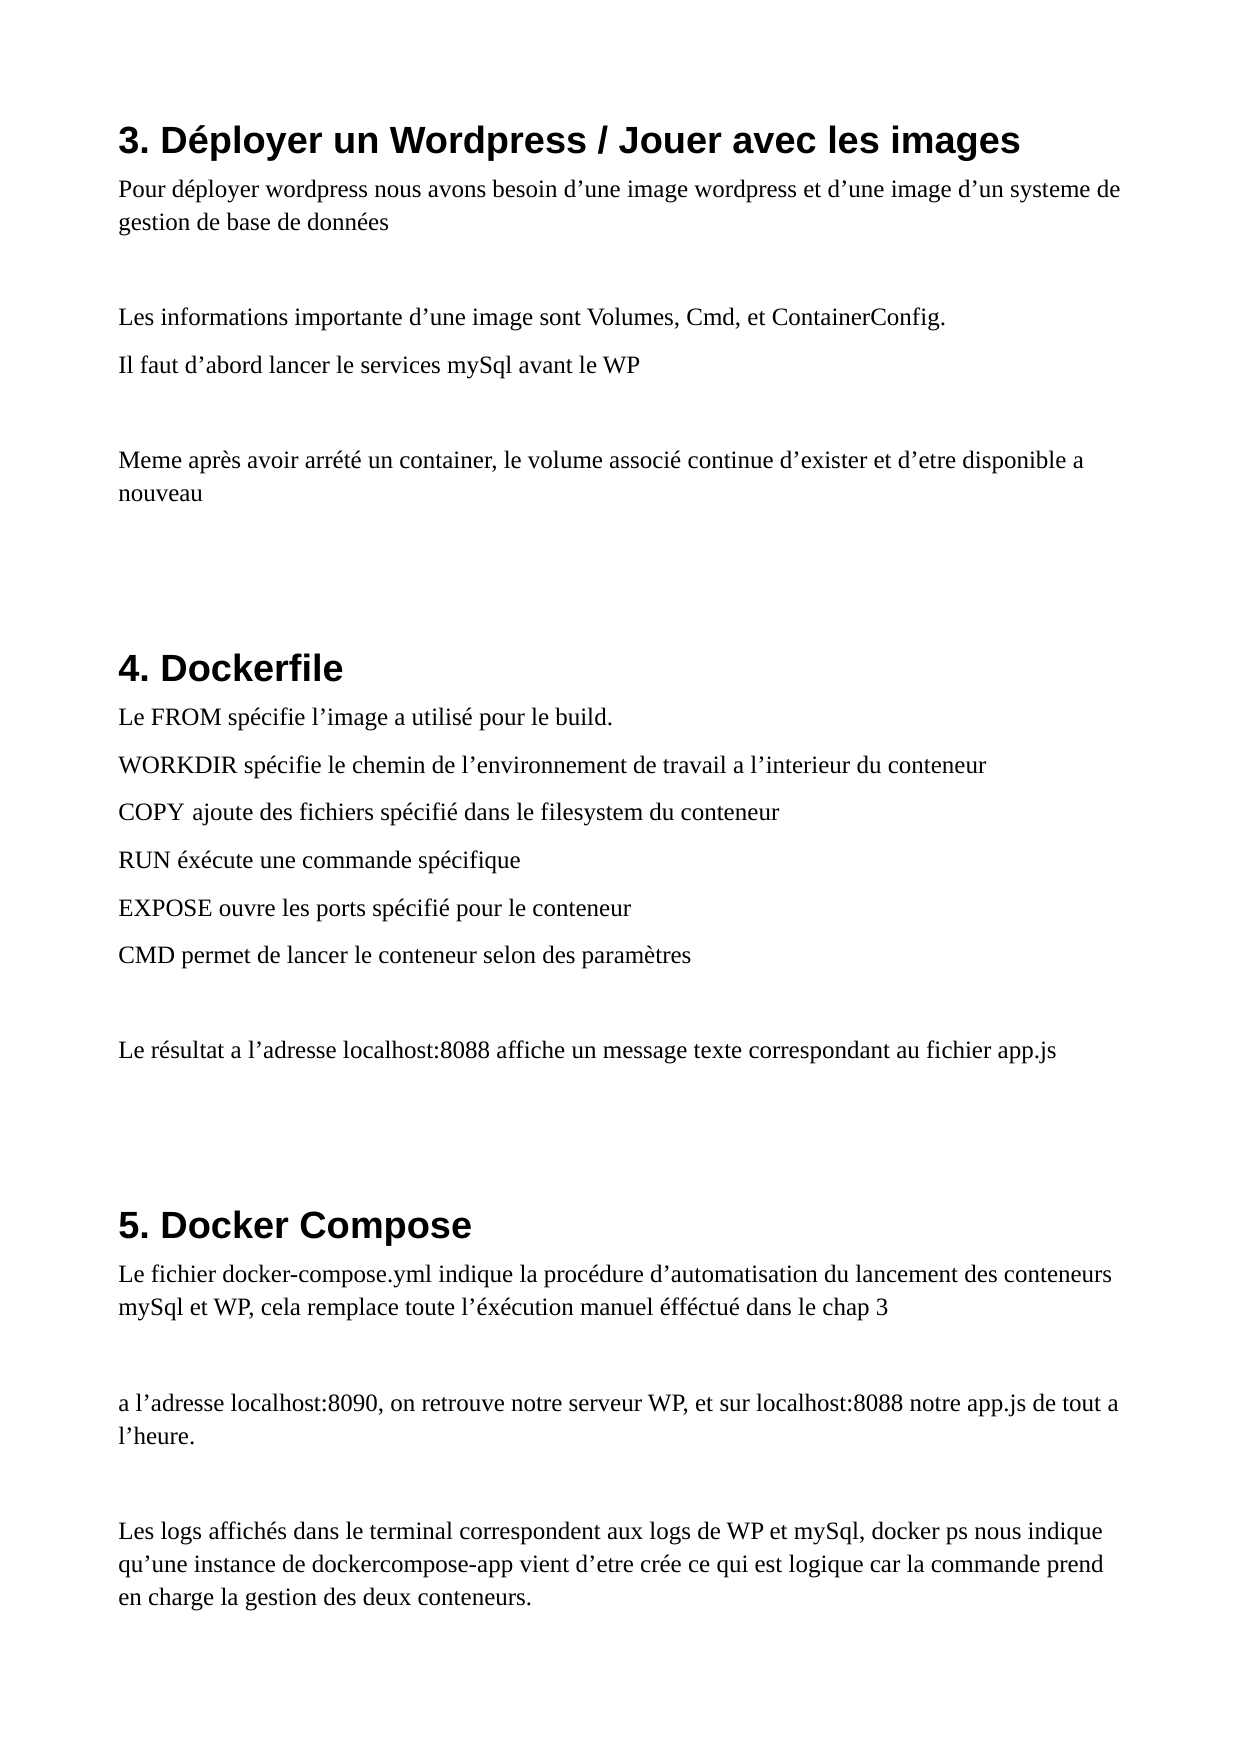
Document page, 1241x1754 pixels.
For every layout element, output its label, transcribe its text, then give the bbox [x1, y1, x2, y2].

subtitle 5. Docker Compose [118, 1203, 1122, 1247]
text Les logs affichés dans le terminal correspondent aux logs de WP et mySql, docker ps nous indique qu’une instance de dockercompose-app vient d’etre crée ce qui est logique car la commande prend en charge la gestion des deux conteneurs. [118, 1516, 1122, 1611]
text EXPOSE ouvre les ports spécifié pour le conteneur [118, 893, 1122, 921]
text Pour déployer wordpress nous avons besoin d’une image wordpress et d’une image d’un systeme de gestion de base de données [118, 174, 1122, 236]
subtitle 4. Dockerfile [118, 646, 1122, 690]
text COPY ajoute des fichiers spécifié dans le filesystem du conteneur [118, 797, 1122, 826]
text a l’adresse localhost:8090, on retrouve notre serveur WP, et sur localhost:8088 notre app.js de tout a l’heure. [118, 1388, 1122, 1449]
text Le FROM spécifie l’image a utilisé pour le build. [118, 702, 1122, 731]
text RUN éxécute une commande spécifique [118, 845, 1122, 874]
text Le fichier docker-compose.yml indique la procédure d’automatisation du lancement des conteneurs mySql et WP, cela remplace toute l’éxécution manuel éfféctué dans le chap 3 [118, 1259, 1122, 1321]
text Il faut d’abord lancer le services mySql avant le WP [118, 350, 1122, 379]
text Le résultat a l’adresse localhost:8088 affiche un message texte correspondant au fichier app.js [118, 1036, 1122, 1064]
subtitle 3. Déployer un Wordpress / Jouer avec les images [118, 118, 1122, 162]
text Les informations importante d’une image sont Volumes, Cmd, et ContainerConfig. [118, 302, 1122, 331]
text Meme après avoir arrété un container, le volume associé continue d’exister et d’etre disponible a nouveau [118, 445, 1122, 507]
text CMD permet de lancer le conteneur selon des paramètres [118, 940, 1122, 969]
text WORKDIR spécifie le chemin de l’environnement de travail a l’interieur du conteneur [118, 750, 1122, 779]
